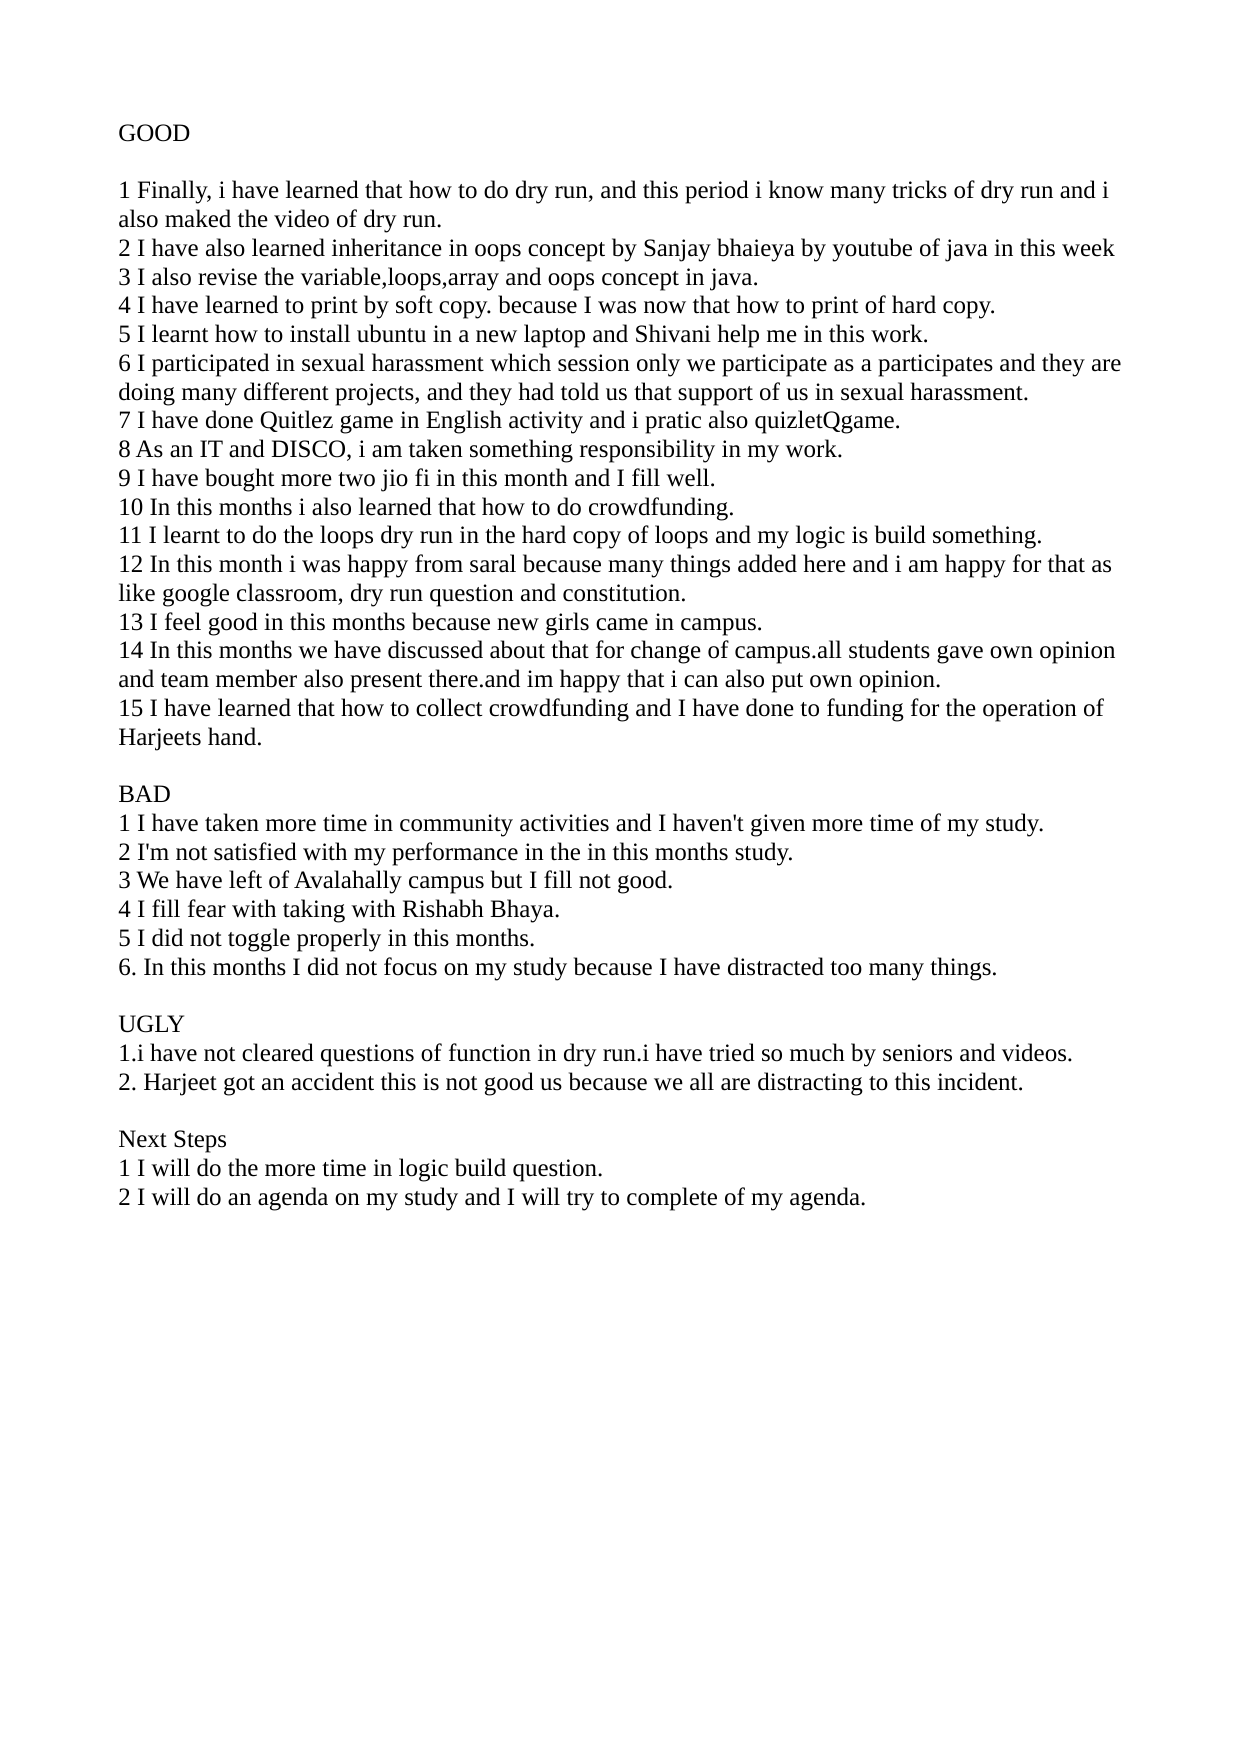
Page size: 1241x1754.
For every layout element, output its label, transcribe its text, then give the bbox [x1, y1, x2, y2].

text GOOD 1 Finally, i have learned that how to do dry run, and this period i know many tricks of dry run and i also maked the video of dry run. 2 I have also learned inheritance in oops concept by Sanjay bhaieya by youtube of java in this week 3 I also revise the variable,loops,array and oops concept in java. 4 I have learned to print by soft copy. because I was now that how to print of hard copy. 5 I learnt how to install ubuntu in a new laptop and Shivani help me in this work. 6 I participated in sexual harassment which session only we participate as a participates and they are doing many different projects, and they had told us that support of us in sexual harassment. 7 I have done Quitlez game in English activity and i pratic also quizletQgame. 8 As an IT and DISCO, i am taken something responsibility in my work. 9 I have bought more two jio fi in this month and I fill well. 10 In this months i also learned that how to do crowdfunding. 11 I learnt to do the loops dry run in the hard copy of loops and my logic is build something. 12 In this month i was happy from saral because many things added here and i am happy for that as like google classroom, dry run question and constitution. 13 I feel good in this months because new girls came in campus. 14 In this months we have discussed about that for change of campus.all students gave own opinion and team member also present there.and im happy that i can also put own opinion. 15 I have learned that how to collect crowdfunding and I have done to funding for the operation of Harjeets hand. BAD 1 I have taken more time in community activities and I haven't given more time of my study. 2 I'm not satisfied with my performance in the in this months study. 3 We have left of Avalahally campus but I fill not good. 4 I fill fear with taking with Rishabh Bhaya. 5 I did not toggle properly in this months. 6. In this months I did not focus on my study because I have distracted too many things. UGLY 1.i have not cleared questions of function in dry run.i have tried so much by seniors and videos. 2. Harjeet got an accident this is not good us because we all are distracting to this incident. Next Steps 1 I will do the more time in logic build question. 2 I will do an agenda on my study and I will try to complete of my agenda. [118, 118, 1122, 1211]
